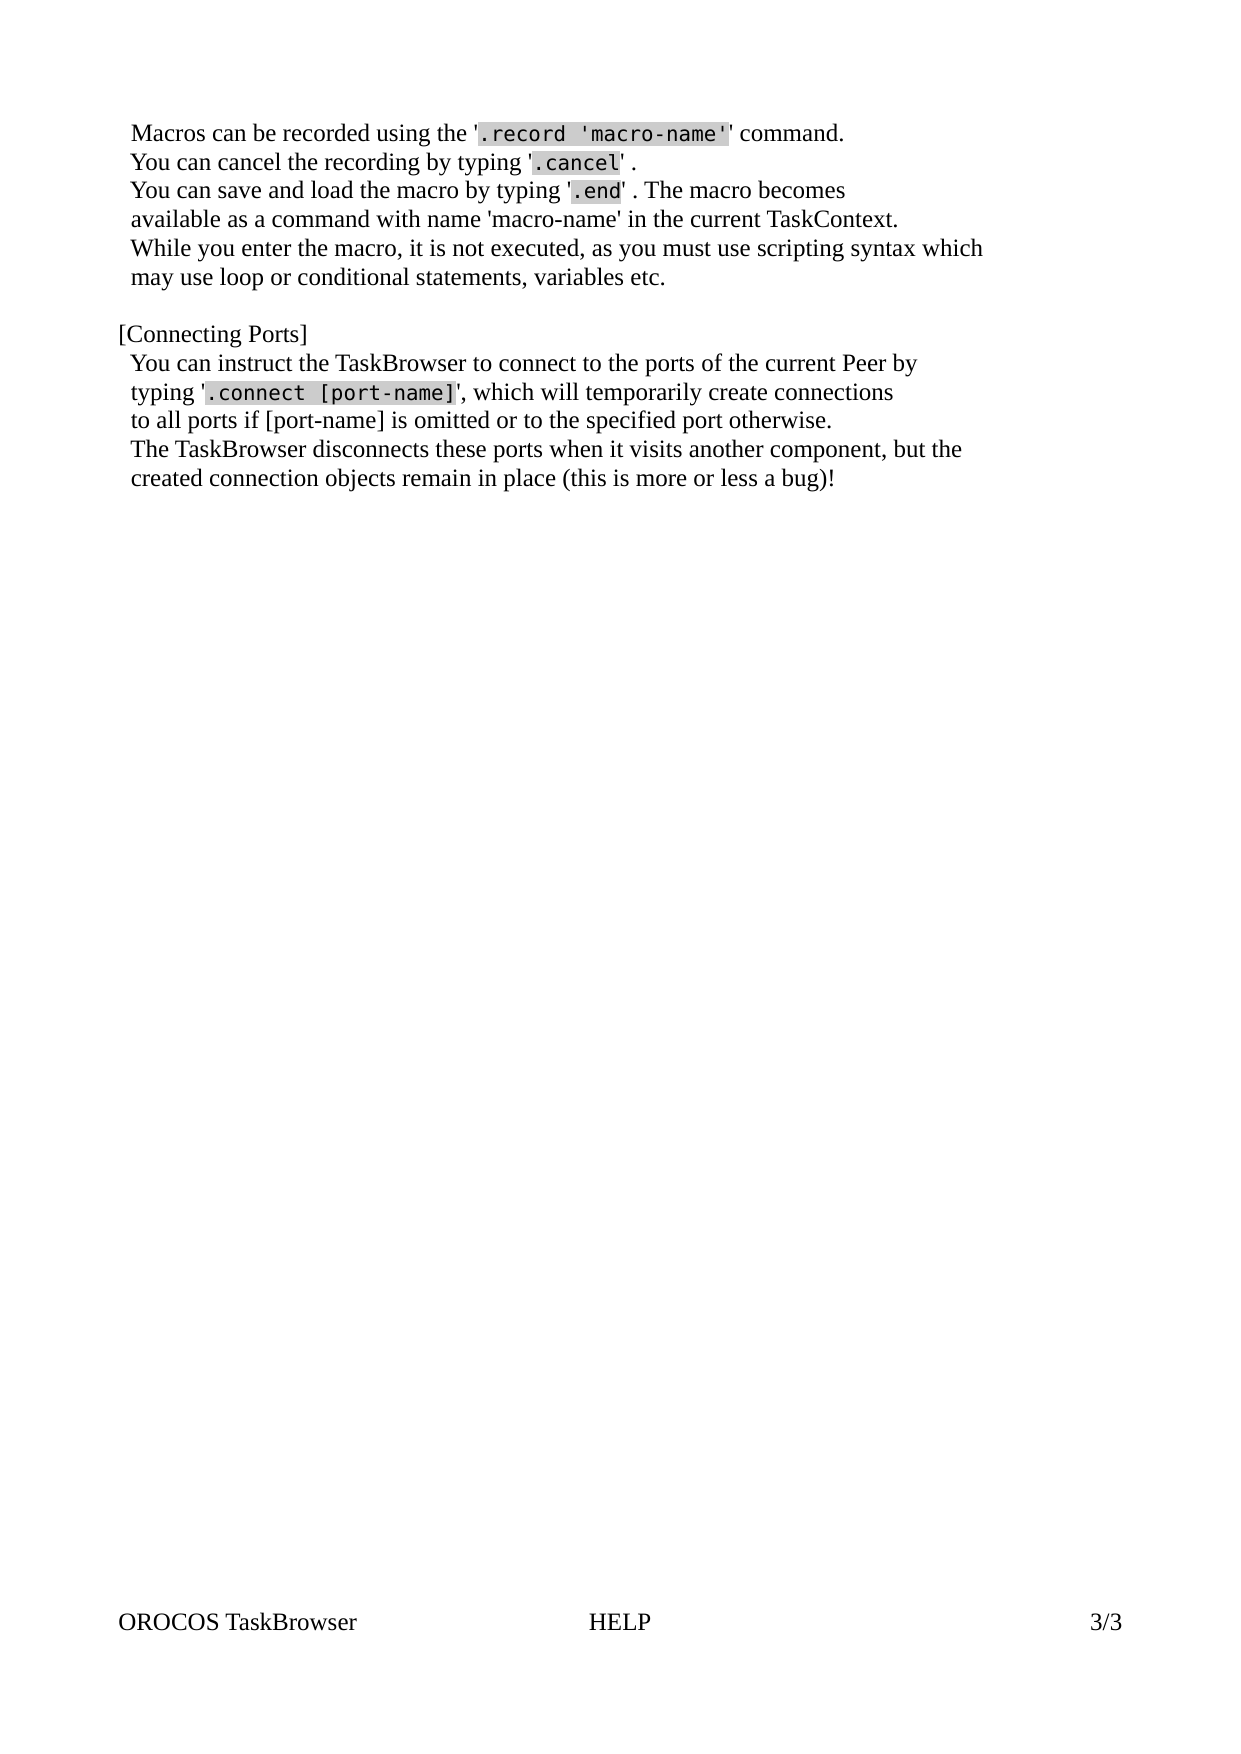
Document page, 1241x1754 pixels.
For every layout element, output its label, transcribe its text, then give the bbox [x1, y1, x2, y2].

text typing '.connect [port-name]', which will temporarily create connections [118, 377, 1122, 406]
text The TaskBrowser disconnects these ports when it visits another component, but the [118, 434, 1122, 463]
text You can cancel the recording by typing '.cancel' . [118, 147, 1122, 176]
text created connection objects remain in place (this is more or less a bug)! [118, 463, 1122, 492]
text [Connecting Ports] [118, 319, 1122, 348]
text may use loop or conditional statements, variables etc. [118, 262, 1122, 291]
text Macros can be recorded using the '.record 'macro-name'' command. [118, 118, 1122, 147]
text to all ports if [port-name] is omitted or to the specified port otherwise. [118, 406, 1122, 434]
text You can save and load the macro by typing '.end' . The macro becomes [118, 176, 1122, 204]
text While you enter the macro, it is not executed, as you must use scripting syntax which [118, 233, 1122, 262]
text available as a command with name 'macro-name' in the current TaskContext. [118, 204, 1122, 233]
text You can instruct the TaskBrowser to connect to the ports of the current Peer by [118, 348, 1122, 377]
